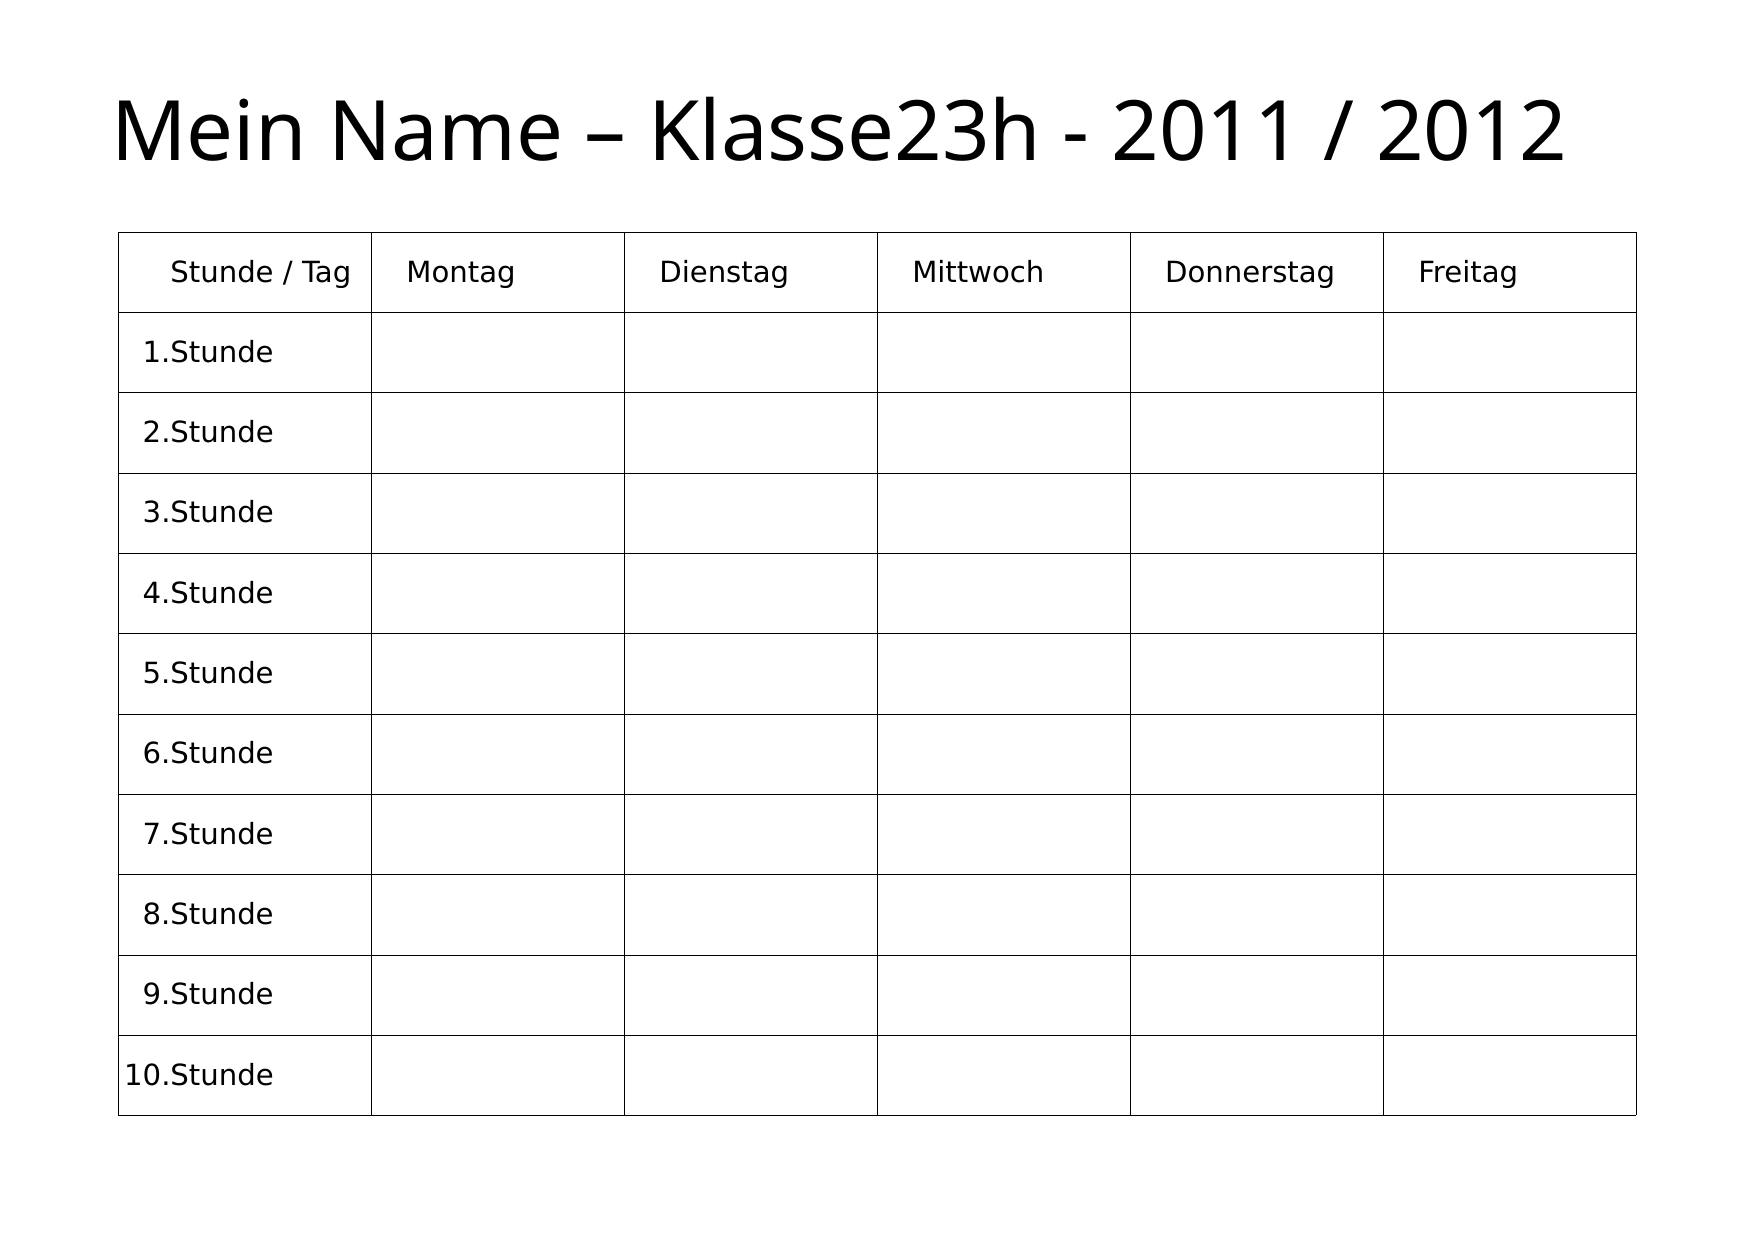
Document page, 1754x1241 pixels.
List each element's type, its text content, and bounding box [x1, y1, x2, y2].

table_cell [1131, 554, 1383, 633]
table_cell [878, 875, 1130, 954]
table_cell [372, 1036, 624, 1115]
table_cell [1131, 634, 1383, 713]
table_cell [372, 554, 624, 633]
table_cell 8.Stunde [119, 875, 371, 954]
table_cell 10.Stunde [119, 1036, 371, 1115]
table_header Montag [372, 233, 624, 312]
text Mein Name – Klasse23h - 2011 / 2012 [111, 71, 1636, 184]
table_cell [1384, 554, 1636, 633]
table_cell [878, 634, 1130, 713]
table_cell [372, 393, 624, 473]
table_cell [1384, 956, 1636, 1035]
table_cell [372, 634, 624, 713]
table_cell [1384, 875, 1636, 954]
table_cell [625, 474, 877, 553]
table_cell 5.Stunde [119, 634, 371, 713]
table_cell [878, 715, 1130, 794]
table_cell [372, 956, 624, 1035]
table_cell [1131, 956, 1383, 1035]
table_cell [625, 715, 877, 794]
table_cell [625, 1036, 877, 1115]
table_cell [1384, 634, 1636, 713]
table_cell 7.Stunde [119, 795, 371, 874]
table_header Freitag [1384, 233, 1636, 312]
table_cell [878, 393, 1130, 473]
table_cell [625, 795, 877, 874]
table_cell [625, 634, 877, 713]
table_cell [1384, 313, 1636, 392]
table_cell [878, 795, 1130, 874]
table_cell [878, 956, 1130, 1035]
table_cell [1131, 715, 1383, 794]
table_cell [1384, 795, 1636, 874]
table_cell [1384, 715, 1636, 794]
table_cell [625, 875, 877, 954]
table_header Stunde / Tag [119, 233, 371, 312]
table_cell 9.Stunde [119, 956, 371, 1035]
table_cell [878, 1036, 1130, 1115]
table_cell [372, 474, 624, 553]
table_cell [1131, 1036, 1383, 1115]
table_cell 1.Stunde [119, 313, 371, 392]
table_cell 2.Stunde [119, 393, 371, 473]
table_cell [372, 313, 624, 392]
table_cell [1131, 313, 1383, 392]
table_cell [1131, 795, 1383, 874]
table_cell [372, 875, 624, 954]
table_cell [1384, 474, 1636, 553]
table_cell 6.Stunde [119, 715, 371, 794]
table_header Donnerstag [1131, 233, 1383, 312]
table_cell [878, 474, 1130, 553]
table_cell [1131, 474, 1383, 553]
table_cell [878, 313, 1130, 392]
table_header Dienstag [625, 233, 877, 312]
table_cell [625, 313, 877, 392]
table_cell [878, 554, 1130, 633]
table_cell [372, 795, 624, 874]
table_cell [625, 554, 877, 633]
table_cell 3.Stunde [119, 474, 371, 553]
table_cell [1384, 393, 1636, 473]
table_cell 4.Stunde [119, 554, 371, 633]
table_cell [625, 956, 877, 1035]
table_cell [1131, 393, 1383, 473]
table_cell [1131, 875, 1383, 954]
table_cell [372, 715, 624, 794]
table_cell [625, 393, 877, 473]
table_header Mittwoch [878, 233, 1130, 312]
table_cell [1384, 1036, 1636, 1115]
